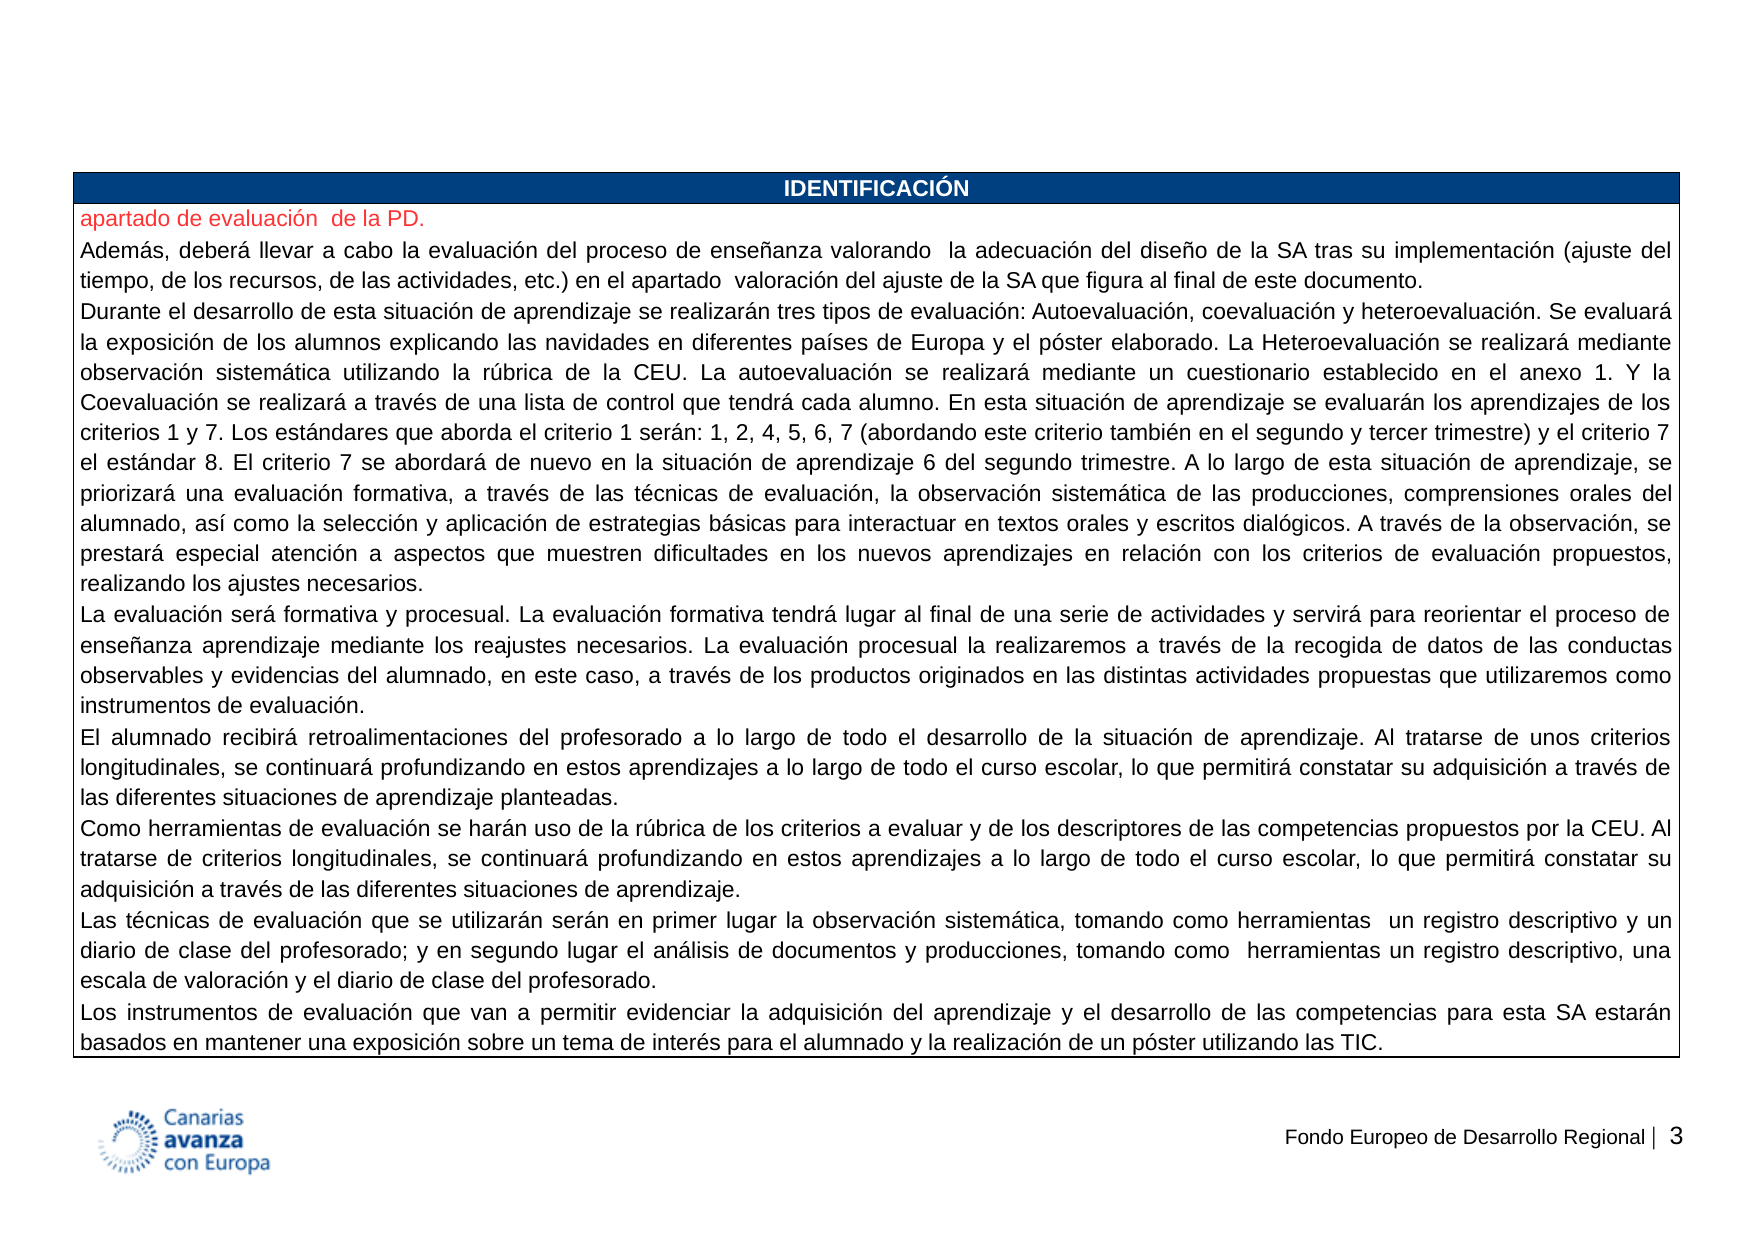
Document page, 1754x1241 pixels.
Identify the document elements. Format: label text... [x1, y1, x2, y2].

table_header IDENTIFICACIÓN [74, 173, 1679, 203]
table_cell apartado de evaluación de la PD. Además, deberá llevar a cabo la evaluación del proceso de enseñanza valorando la adecuación del diseño de la SA tras su implementación (ajuste del tiempo, de los recursos, de las actividades, etc.) en el apartado valoración del ajuste de la SA que figura al final de este documento. Durante el desarrollo de esta situación de aprendizaje se realizarán tres tipos de evaluación: Autoevaluación, coevaluación y heteroevaluación. Se evaluará la exposición de los alumnos explicando las navidades en diferentes países de Europa y el póster elaborado. La Heteroevaluación se realizará mediante observación sistemática utilizando la rúbrica de la CEU. La autoevaluación se realizará mediante un cuestionario establecido en el anexo 1. Y la Coevaluación se realizará a través de una lista de control que tendrá cada alumno. En esta situación de aprendizaje se evaluarán los aprendizajes de los criterios 1 y 7. Los estándares que aborda el criterio 1 serán: 1, 2, 4, 5, 6, 7 (abordando este criterio también en el segundo y tercer trimestre) y el criterio 7 el estándar 8. El criterio 7 se abordará de nuevo en la situación de aprendizaje 6 del segundo trimestre. A lo largo de esta situación de aprendizaje, se priorizará una evaluación formativa, a través de las técnicas de evaluación, la observación sistemática de las producciones, comprensiones orales del alumnado, así como la selección y aplicación de estrategias básicas para interactuar en textos orales y escritos dialógicos. A través de la observación, se prestará especial atención a aspectos que muestren dificultades en los nuevos aprendizajes en relación con los criterios de evaluación propuestos, realizando los ajustes necesarios. La evaluación será formativa y procesual. La evaluación formativa tendrá lugar al final de una serie de actividades y servirá para reorientar el proceso de enseñanza aprendizaje mediante los reajustes necesarios. La evaluación procesual la realizaremos a través de la recogida de datos de las conductas observables y evidencias del alumnado, en este caso, a través de los productos originados en las distintas actividades propuestas que utilizaremos como instrumentos de evaluación. El alumnado recibirá retroalimentaciones del profesorado a lo largo de todo el desarrollo de la situación de aprendizaje. Al tratarse de unos criterios longitudinales, se continuará profundizando en estos aprendizajes a lo largo de todo el curso escolar, lo que permitirá constatar su adquisición a través de las diferentes situaciones de aprendizaje planteadas. Como herramientas de evaluación se harán uso de la rúbrica de los criterios a evaluar y de los descriptores de las competencias propuestos por la CEU. Al tratarse de criterios longitudinales, se continuará profundizando en estos aprendizajes a lo largo de todo el curso escolar, lo que permitirá constatar su adquisición a través de las diferentes situaciones de aprendizaje. Las técnicas de evaluación que se utilizarán serán en primer lugar la observación sistemática, tomando como herramientas un registro descriptivo y un diario de clase del profesorado; y en segundo lugar el análisis de documentos y producciones, tomando como herramientas un registro descriptivo, una escala de valoración y el diario de clase del profesorado. Los instrumentos de evaluación que van a permitir evidenciar la adquisición del aprendizaje y el desarrollo de las competencias para esta SA estarán basados en mantener una exposición sobre un tema de interés para el alumnado y la realización de un póster utilizando las TIC. [74, 204, 1679, 1056]
picture [79, 1096, 290, 1189]
